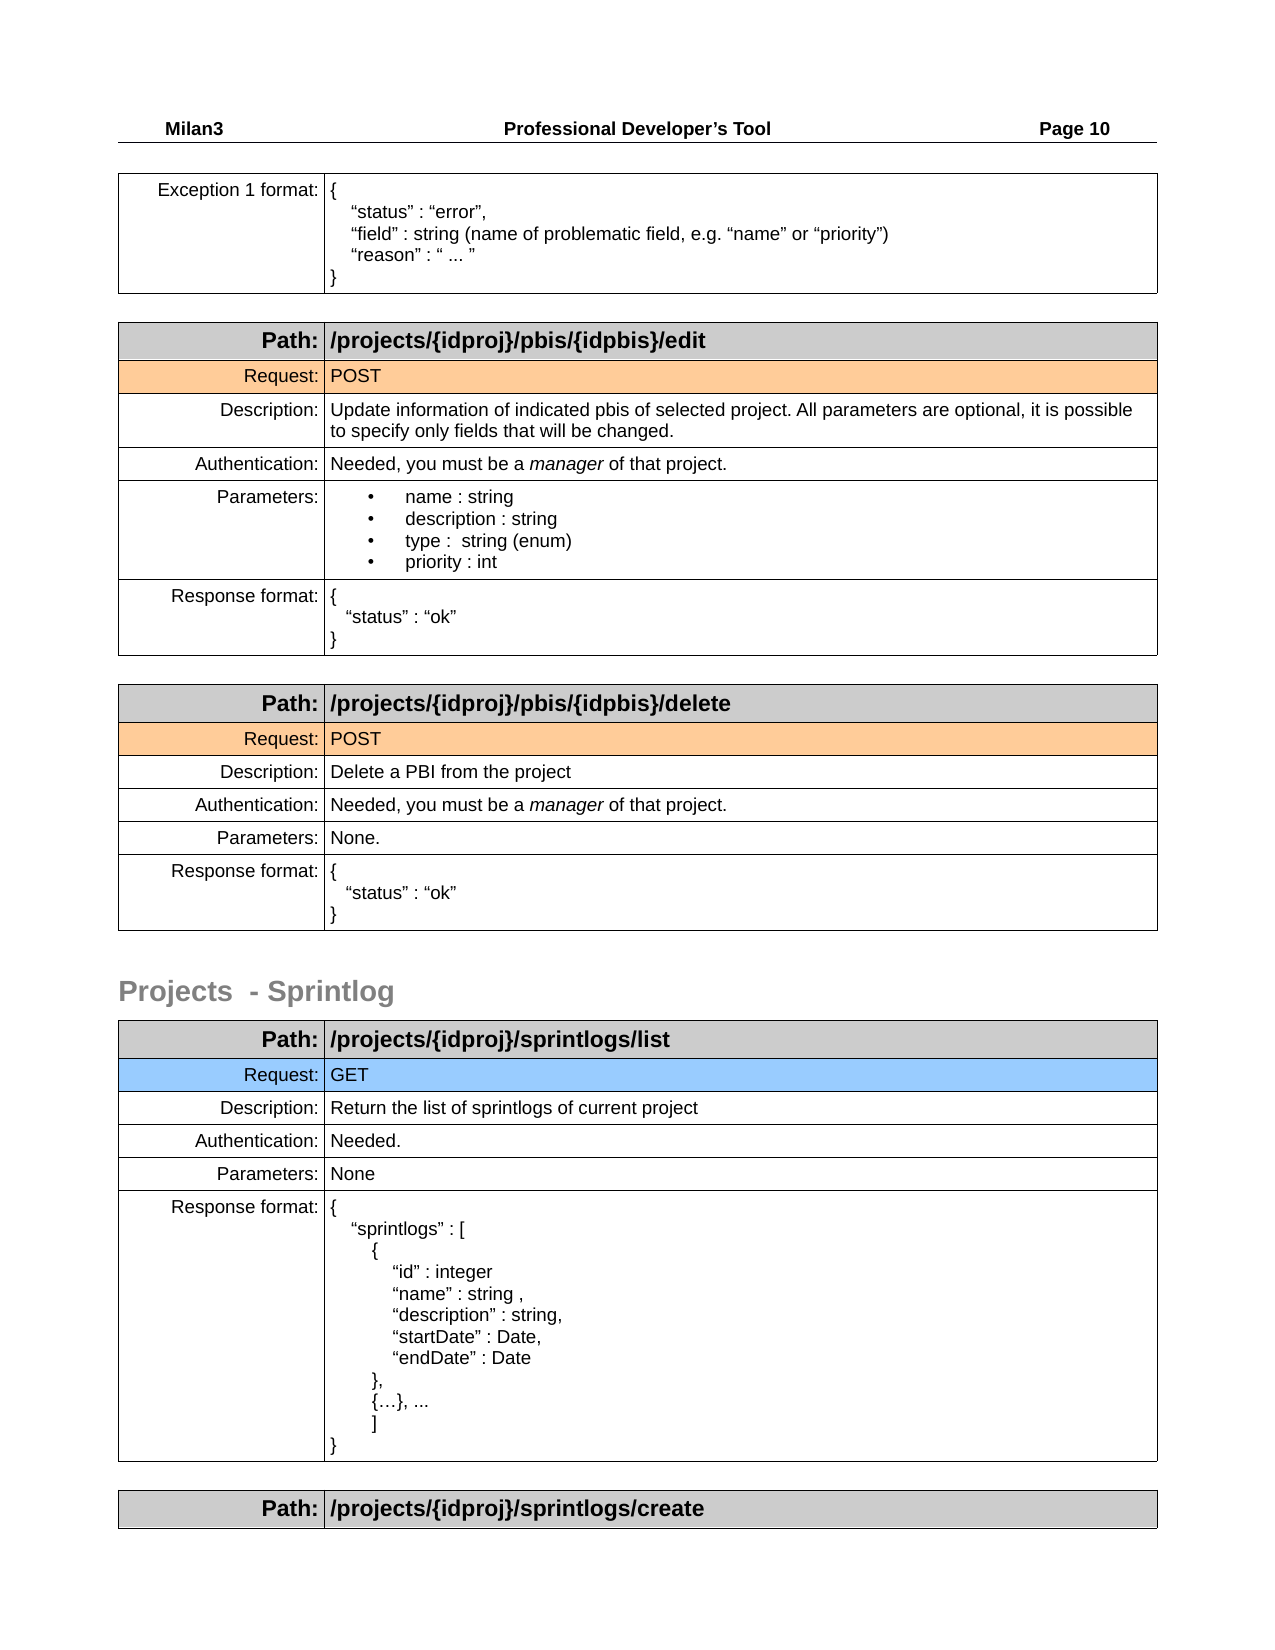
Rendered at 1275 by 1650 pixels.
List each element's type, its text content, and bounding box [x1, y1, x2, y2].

table_cell Exception 1 format: [119, 174, 324, 293]
table_cell Request: [119, 723, 324, 755]
table_cell Update information of indicated pbis of selected project. All parameters are optional, it is possible to specify only fields that will be changed. [325, 394, 1157, 447]
table_cell Authentication: [119, 1125, 324, 1157]
table_cell Response format: [119, 855, 324, 930]
table_header /projects/{idproj}/pbis/{idpbis}/delete [325, 685, 1157, 722]
table_header Path: [119, 1021, 324, 1058]
table_header Path: [119, 685, 324, 722]
table_header /projects/{idproj}/sprintlogs/list [325, 1021, 1157, 1058]
table_cell Response format: [119, 1191, 324, 1461]
table_header /projects/{idproj}/sprintlogs/create [325, 1491, 1157, 1527]
table_cell None. [325, 822, 1157, 854]
table_cell Parameters: [119, 481, 324, 579]
table_cell GET [325, 1059, 1157, 1091]
table_cell Description: [119, 1092, 324, 1124]
table_cell Parameters: [119, 822, 324, 854]
table_header Path: [119, 323, 324, 359]
table_cell { “status” : “error”, “field” : string (name of problematic field, e.g. “name” or “priority”) “reason” : “ ... ” } [325, 174, 1157, 293]
table_cell Request: [119, 1059, 324, 1091]
table_cell Delete a PBI from the project [325, 756, 1157, 788]
table_cell { “sprintlogs” : [ { “id” : integer “name” : string , “description” : string, “startDate” : Date, “endDate” : Date }, {…}, ... ] } [325, 1191, 1157, 1461]
table_cell Needed. [325, 1125, 1157, 1157]
table_cell Authentication: [119, 789, 324, 821]
table_cell Needed, you must be a manager of that project. [325, 448, 1157, 480]
table_cell Description: [119, 394, 324, 447]
table_cell Return the list of sprintlogs of current project [325, 1092, 1157, 1124]
table_cell { “status” : “ok” } [325, 855, 1157, 930]
table_cell { “status” : “ok” } [325, 580, 1157, 655]
table_header Path: [119, 1491, 324, 1527]
table_cell Authentication: [119, 448, 324, 480]
table_header /projects/{idproj}/pbis/{idpbis}/edit [325, 323, 1157, 359]
table_cell name : string description : string type : string (enum) priority : int [325, 481, 1157, 579]
table_cell None [325, 1158, 1157, 1190]
table_cell Description: [119, 756, 324, 788]
table_cell POST [325, 723, 1157, 755]
subtitle Projects - Sprintlog [118, 974, 1157, 1007]
table_cell Response format: [119, 580, 324, 655]
table_cell Needed, you must be a manager of that project. [325, 789, 1157, 821]
table_cell Parameters: [119, 1158, 324, 1190]
table_cell POST [325, 361, 1157, 393]
table_cell Request: [119, 361, 324, 393]
